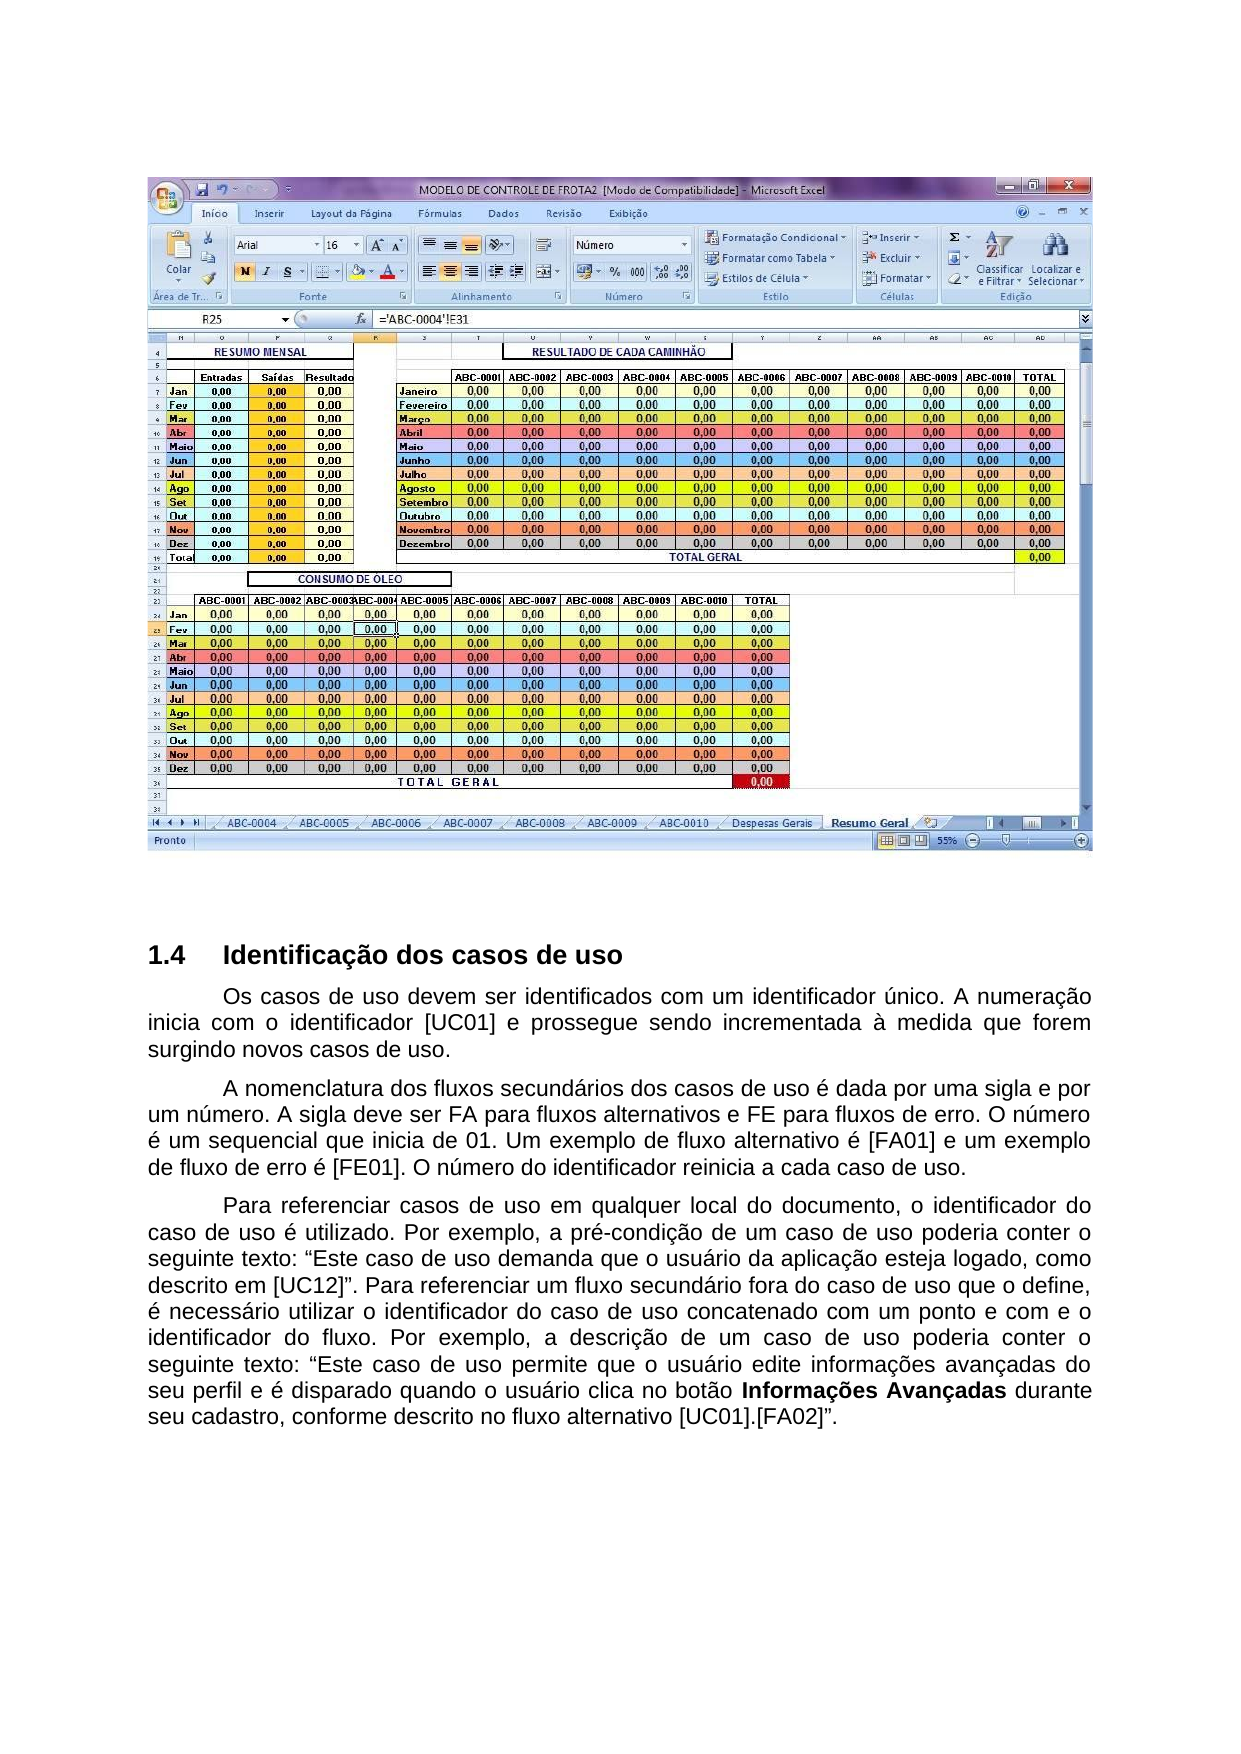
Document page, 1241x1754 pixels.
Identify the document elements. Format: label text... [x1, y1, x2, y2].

text Os casos de uso devem ser identificados com um identificador único. A numeração inicia com o identificador [UC01] e prossegue sendo incrementada à medida que forem surgindo novos casos de uso. [148, 983, 1092, 1062]
text Para referenciar casos de uso em qualquer local do documento, o identificador do caso de uso é utilizado. Por exemplo, a pré-condição de um caso de uso poderia conter o seguinte texto: “Este caso de uso demanda que o usuário da aplicação esteja logado, como descrito em [UC12]”. Para referenciar um fluxo secundário fora do caso de uso que o define, é necessário utilizar o identificador do caso de uso concatenado com um ponto e com e o identificador do fluxo. Por exemplo, a descrição de um caso de uso poderia conter o seguinte texto: “Este caso de uso permite que o usuário edite informações avançadas do seu perfil e é disparado quando o usuário clica no botão Informações Avançadas durante seu cadastro, conforme descrito no fluxo alternativo [UC01].[FA02]”. [148, 1192, 1092, 1430]
picture [147, 177, 1093, 887]
subtitle Identificação dos casos de uso [148, 939, 1092, 971]
text A nomenclatura dos fluxos secundários dos casos de uso é dada por uma sigla e por um número. A sigla deve ser FA para fluxos alternativos e FE para fluxos de erro. O número é um sequencial que inicia de 01. Um exemplo de fluxo alternativo é [FA01] e um exemplo de fluxo de erro é [FE01]. O número do identificador reinicia a cada caso de uso. [148, 1074, 1092, 1180]
